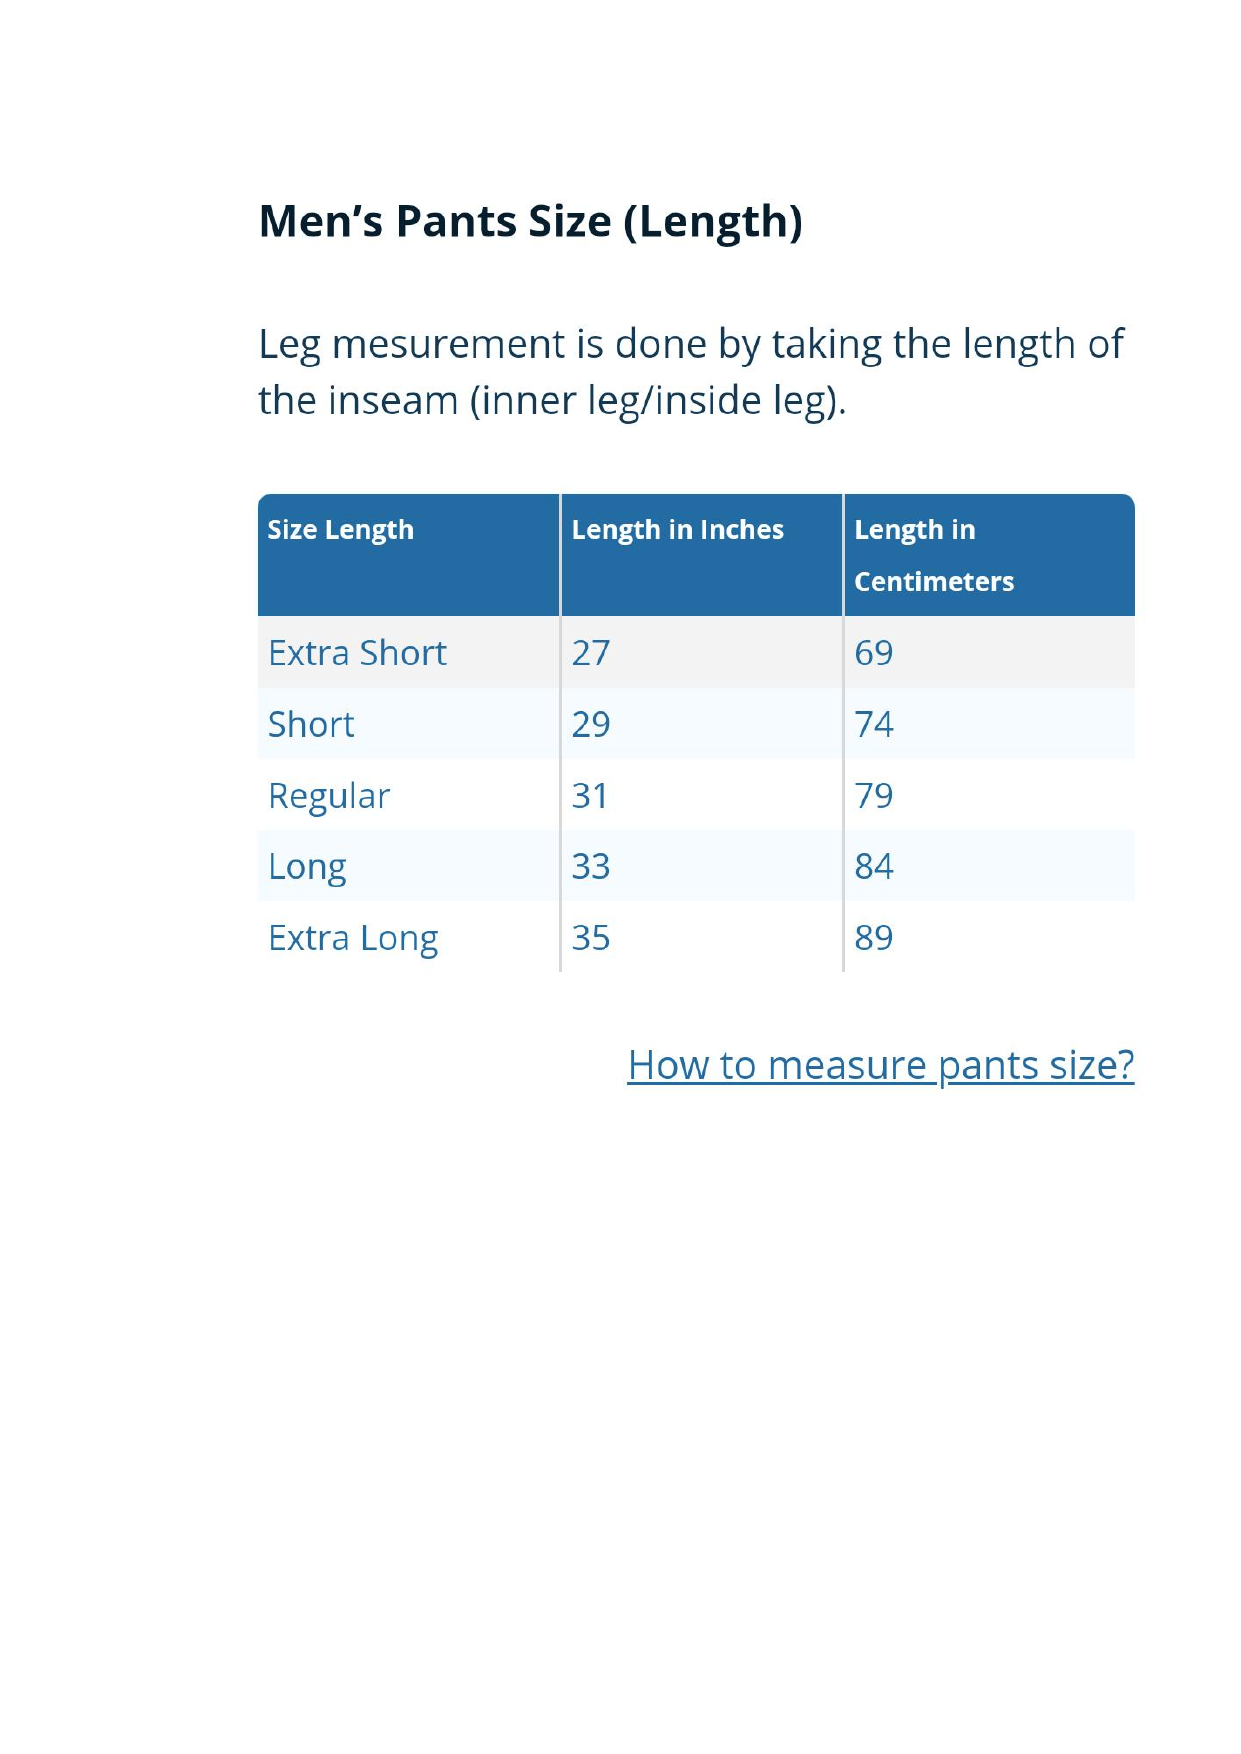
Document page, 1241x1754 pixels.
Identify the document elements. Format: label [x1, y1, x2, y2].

picture [225, 150, 1166, 1157]
